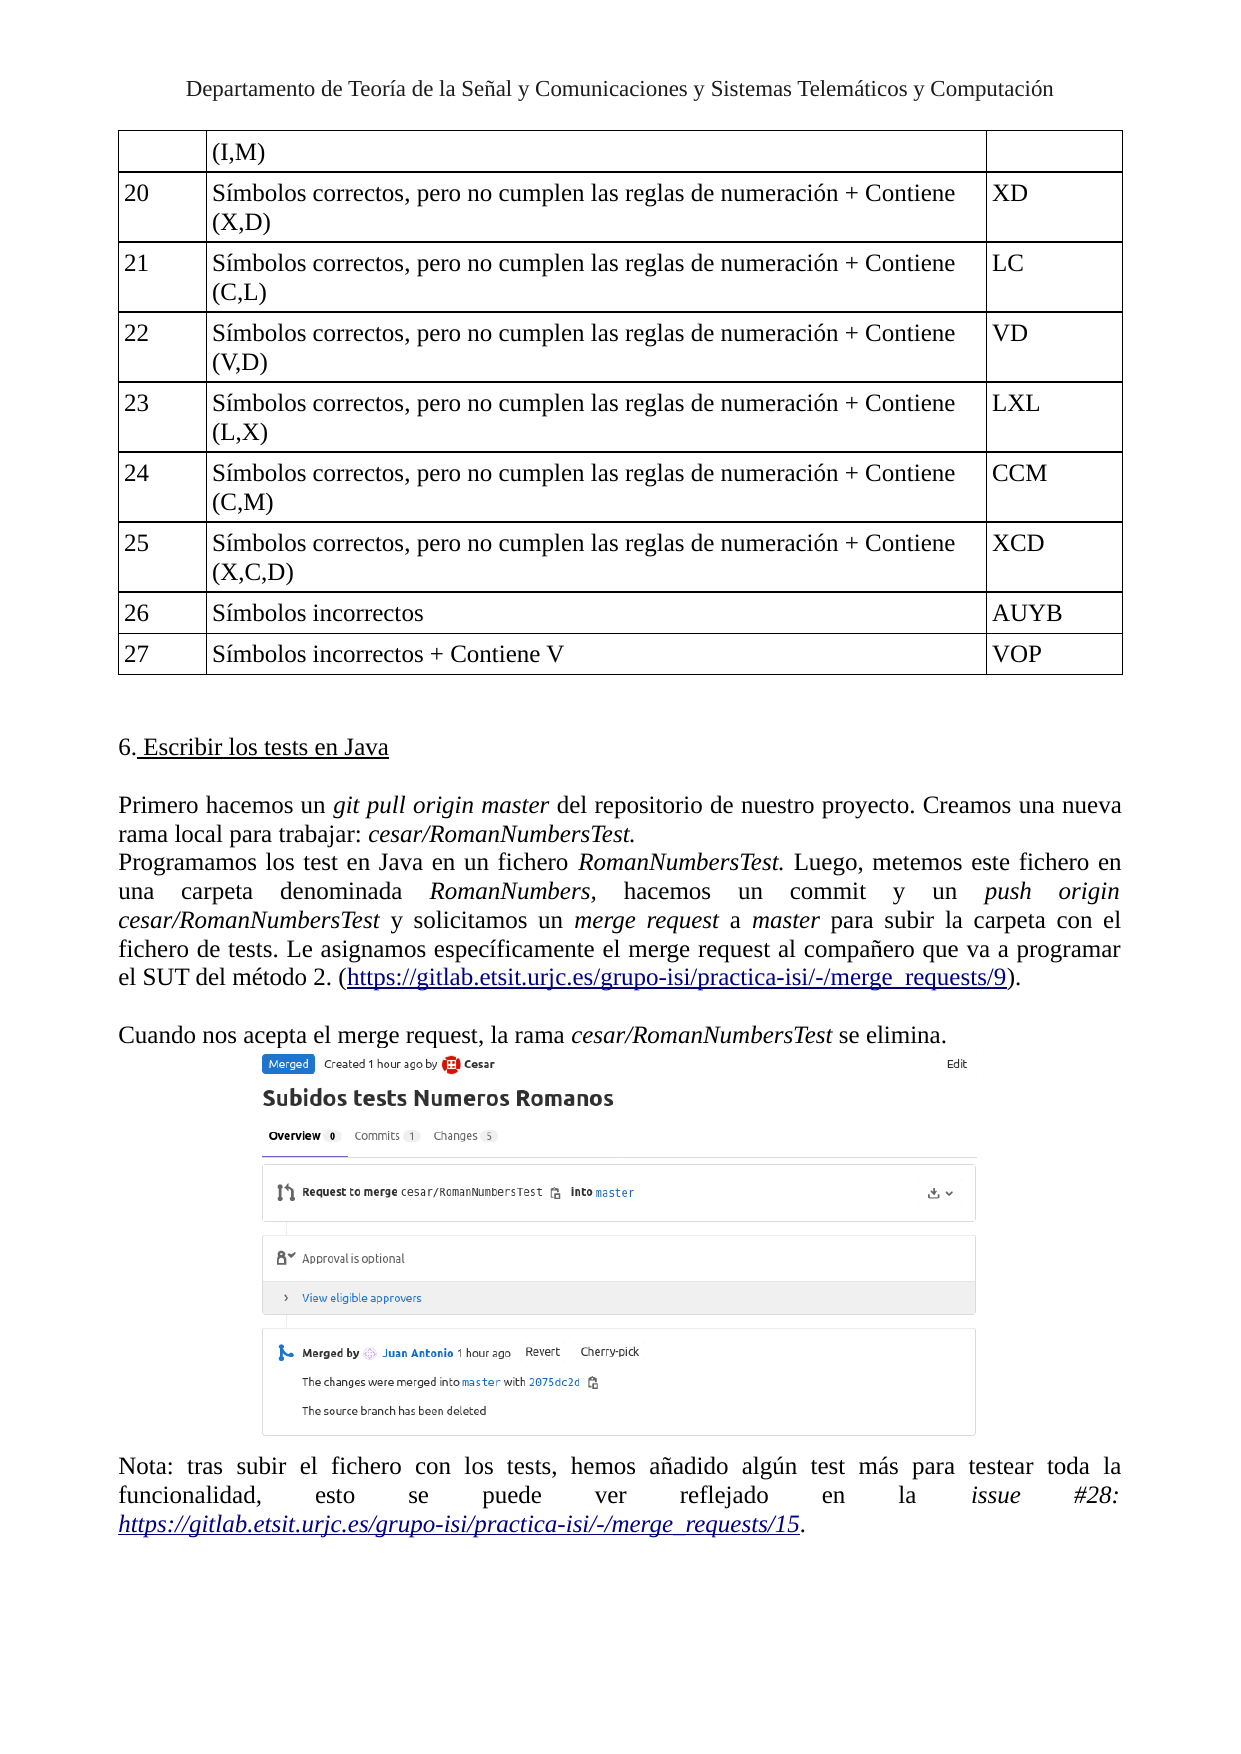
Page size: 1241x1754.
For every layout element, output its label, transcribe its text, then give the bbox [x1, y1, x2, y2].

table_cell Símbolos incorrectos [207, 593, 986, 633]
table_cell Símbolos correctos, pero no cumplen las reglas de numeración + Contiene (L,X) [207, 383, 986, 451]
table_cell 24 [119, 453, 206, 521]
table_cell [119, 131, 206, 171]
table_cell 27 [119, 634, 206, 674]
table_cell 23 [119, 383, 206, 451]
table_cell Símbolos correctos, pero no cumplen las reglas de numeración + Contiene (C,L) [207, 243, 986, 311]
table_cell LXL [987, 383, 1122, 451]
table_cell LC [987, 243, 1122, 311]
table_cell VOP [987, 634, 1122, 674]
text 6. Escribir los tests en Java [118, 732, 1122, 761]
table_cell 21 [119, 243, 206, 311]
table_cell Símbolos correctos, pero no cumplen las reglas de numeración + Contiene (V,D) [207, 313, 986, 381]
text Programamos los test en Java en un fichero RomanNumbersTest. Luego, metemos este fichero en una carpeta denominada RomanNumbers, hacemos un commit y un push origin cesar/RomanNumbersTest y solicitamos un merge request a master para subir la carpeta con el fichero de tests. Le asignamos específicamente el merge request al compañero que va a programar el SUT del método 2. (https://gitlab.etsit.urjc.es/grupo-isi/practica-isi/-/merge_requests/9). [118, 847, 1122, 991]
table_cell VD [987, 313, 1122, 381]
table_cell AUYB [987, 593, 1122, 633]
text Cuando nos acepta el merge request, la rama cesar/RomanNumbersTest se elimina. [118, 1020, 1122, 1049]
table_cell Símbolos correctos, pero no cumplen las reglas de numeración + Contiene (C,M) [207, 453, 986, 521]
table_cell 22 [119, 313, 206, 381]
table_cell (I,M) [207, 131, 986, 171]
table_cell Símbolos correctos, pero no cumplen las reglas de numeración + Contiene (X,C,D) [207, 523, 986, 591]
table_cell Símbolos incorrectos + Contiene V [207, 634, 986, 674]
table_cell XCD [987, 523, 1122, 591]
picture [259, 1048, 981, 1441]
table_cell CCM [987, 453, 1122, 521]
table_cell 25 [119, 523, 206, 591]
text Primero hacemos un git pull origin master del repositorio de nuestro proyecto. Creamos una nueva rama local para trabajar: cesar/RomanNumbersTest. [118, 790, 1122, 847]
table_cell Símbolos correctos, pero no cumplen las reglas de numeración + Contiene (X,D) [207, 173, 986, 241]
table_cell 20 [119, 173, 206, 241]
table_cell 26 [119, 593, 206, 633]
table_cell XD [987, 173, 1122, 241]
table_cell [987, 131, 1122, 171]
text Nota: tras subir el fichero con los tests, hemos añadido algún test más para testear toda la funcionalidad, esto se puede ver reflejado en la issue #28: https://gitlab.etsit.urjc.es/grupo-isi/practica-isi/-/merge_requests/15. [118, 1451, 1122, 1537]
